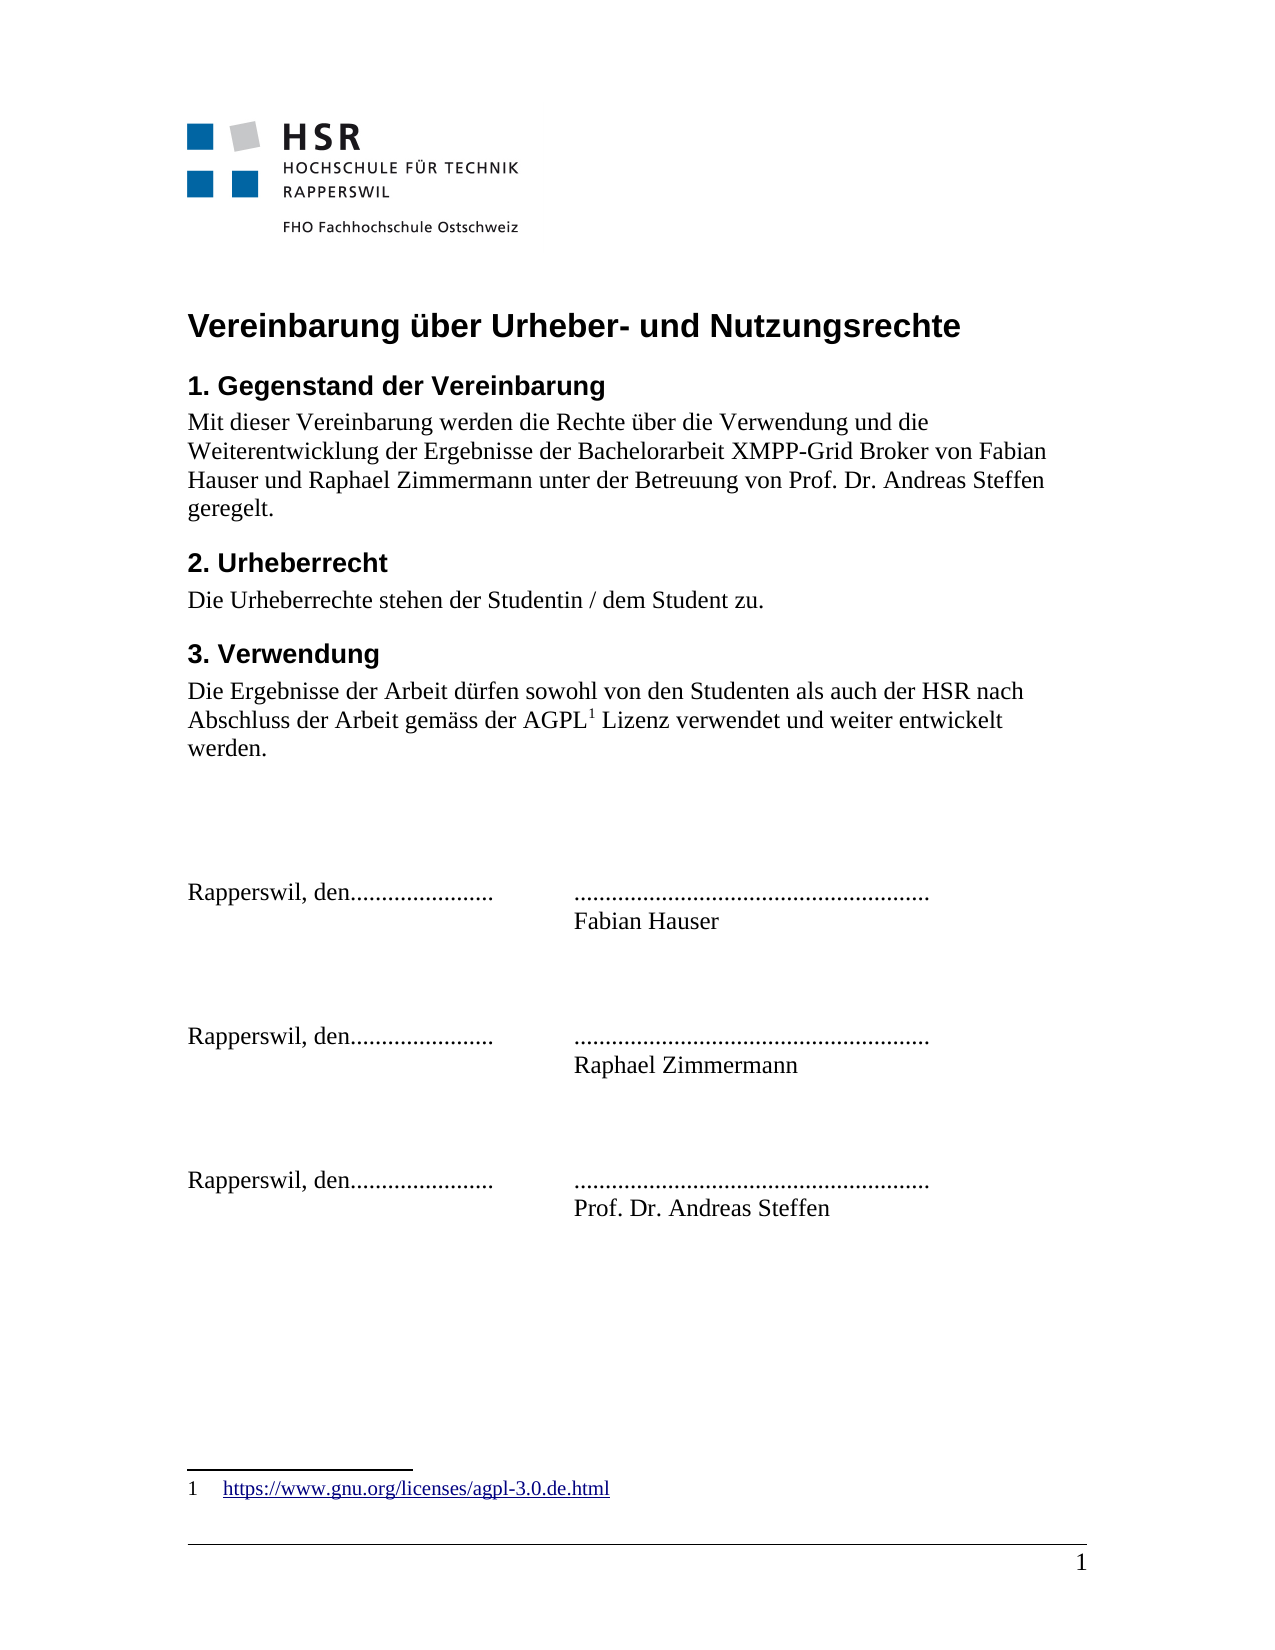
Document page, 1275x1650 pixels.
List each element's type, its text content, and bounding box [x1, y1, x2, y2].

table_cell [176, 906, 562, 935]
table_header Rapperswil, den....................... [176, 964, 562, 1050]
subtitle Vereinbarung über Urheber- und Nutzungsrechte [187, 306, 1087, 345]
picture [161, 102, 544, 253]
table_cell [176, 1050, 562, 1078]
table_header Rapperswil, den....................... [176, 820, 562, 906]
table_header ......................................................... [563, 820, 1099, 906]
table_cell Fabian Hauser [563, 906, 1099, 935]
text Mit dieser Vereinbarung werden die Rechte über die Verwendung und die Weiterentwicklung der Ergebnisse der Bachelorarbeit XMPP-Grid Broker von Fabian Hauser und Raphael Zimmermann unter der Betreuung von Prof. Dr. Andreas Steffen geregelt. [187, 407, 1087, 522]
table_header ......................................................... [563, 1107, 1099, 1193]
table_cell [176, 1194, 562, 1222]
subtitle 1. Gegenstand der Vereinbarung [187, 370, 1087, 401]
text Die Ergebnisse der Arbeit dürfen sowohl von den Studenten als auch der HSR nach Abschluss der Arbeit gemäss der AGPL Lizenz verwendet und weiter entwickelt werden. [187, 676, 1087, 762]
text Die Urheberrechte stehen der Studentin / dem Student zu. [187, 585, 1087, 613]
table_cell Raphael Zimmermann [563, 1050, 1099, 1078]
table_cell Prof. Dr. Andreas Steffen [563, 1194, 1099, 1222]
table_header ......................................................... [563, 964, 1099, 1050]
subtitle 3. Verwendung [187, 638, 1087, 670]
text https://www.gnu.org/licenses/agpl-3.0.de.html [187, 1476, 1087, 1500]
subtitle 2. Urheberrecht [187, 547, 1087, 578]
table_header Rapperswil, den....................... [176, 1107, 562, 1193]
